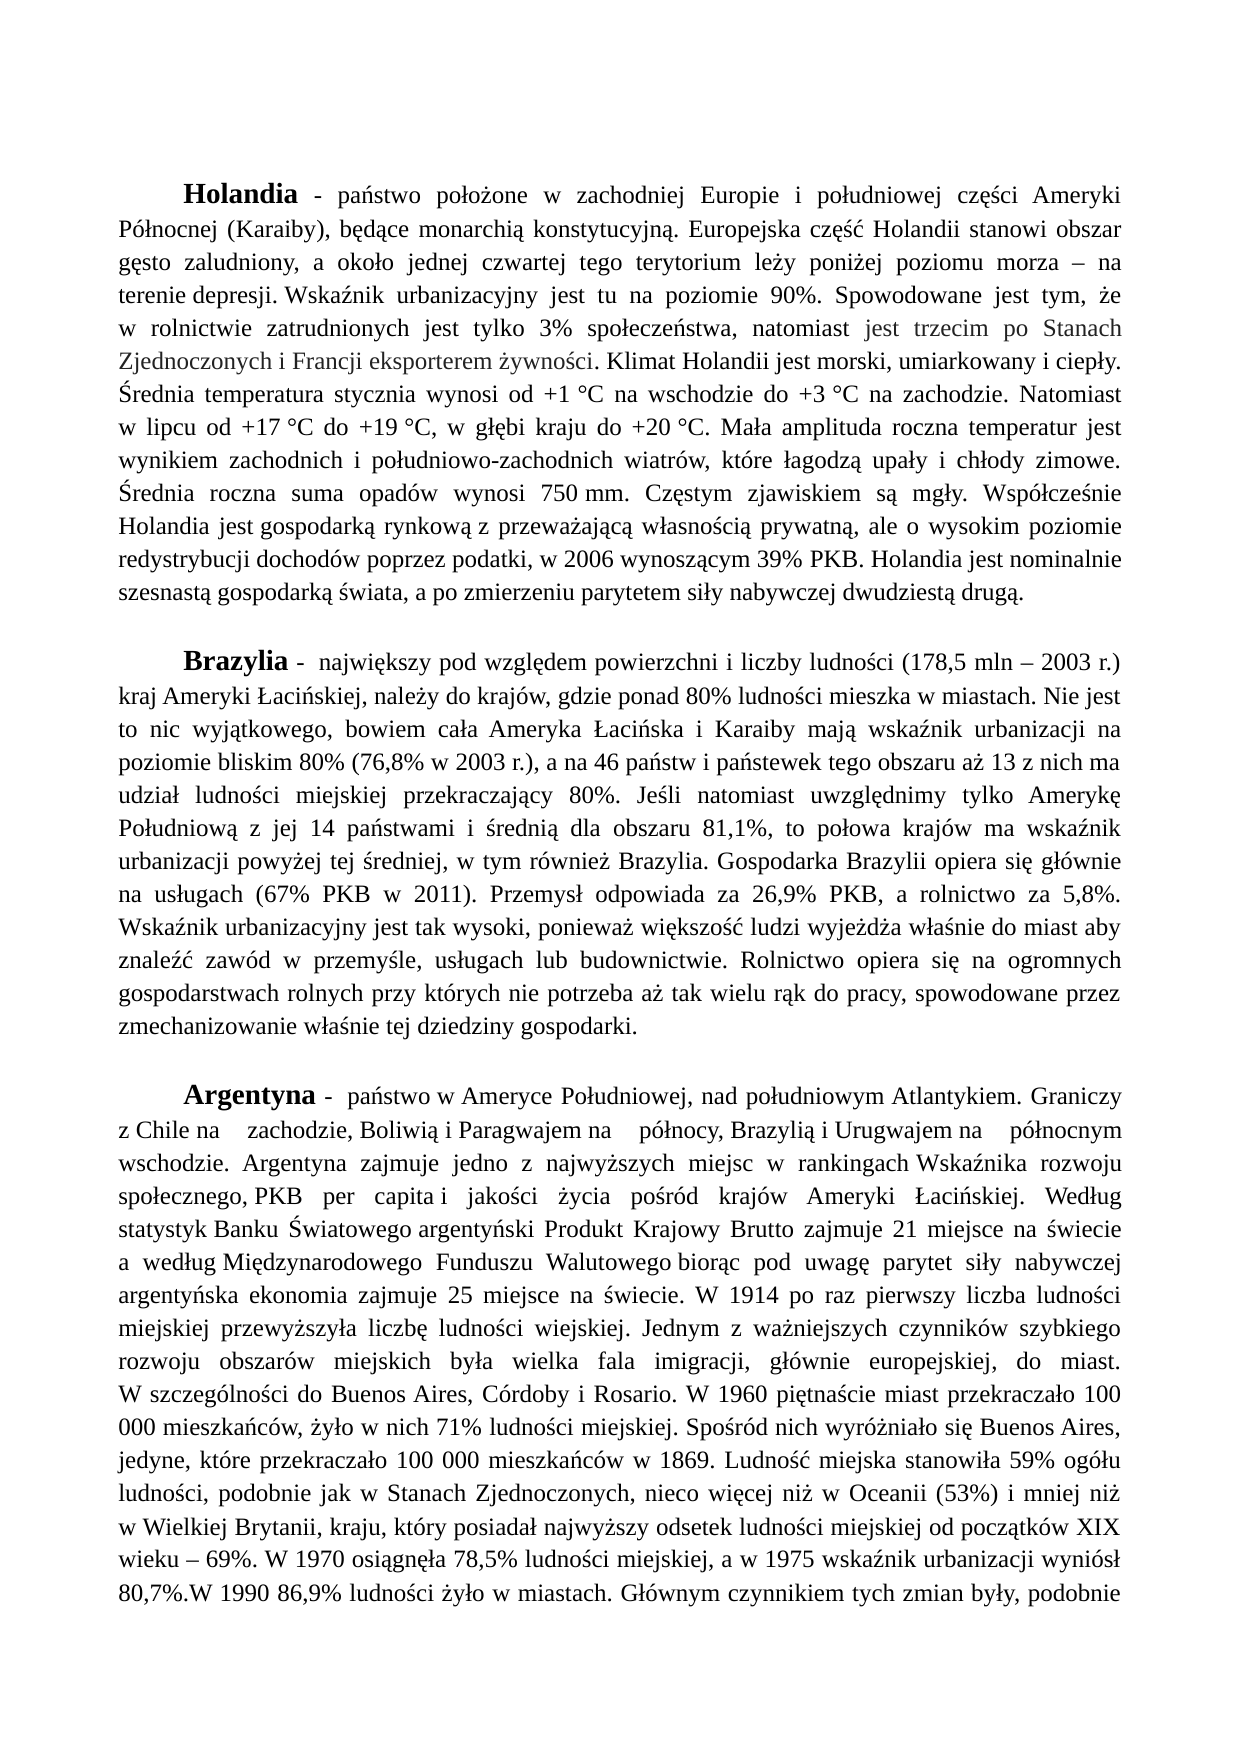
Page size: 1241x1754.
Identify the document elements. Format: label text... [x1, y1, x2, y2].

text Brazylia - największy pod względem powierzchni i liczby ludności (178,5 mln – 2003 r.) kraj Ameryki Łacińskiej, należy do krajów, gdzie ponad 80% ludności mieszka w miastach. Nie jest to nic wyjątkowego, bowiem cała Ameryka Łacińska i Karaiby mają wskaźnik urbanizacji na poziomie bliskim 80% (76,8% w 2003 r.), a na 46 państw i państewek tego obszaru aż 13 z nich ma udział ludności miejskiej przekraczający 80%. Jeśli natomiast uwzględnimy tylko Amerykę Południową z jej 14 państwami i średnią dla obszaru 81,1%, to połowa krajów ma wskaźnik urbanizacji powyżej tej średniej, w tym również Brazylia. Gospodarka Brazylii opiera się głównie na usługach (67% PKB w 2011). Przemysł odpowiada za 26,9% PKB, a rolnictwo za 5,8%. Wskaźnik urbanizacyjny jest tak wysoki, ponieważ większość ludzi wyjeżdża właśnie do miast aby znaleźć zawód w przemyśle, usługach lub budownictwie. Rolnictwo opiera się na ogromnych gospodarstwach rolnych przy których nie potrzeba aż tak wielu rąk do pracy, spowodowane przez zmechanizowanie właśnie tej dziedziny gospodarki. [118, 643, 1122, 1040]
text Holandia - państwo położone w zachodniej Europie i południowej części Ameryki Północnej (Karaiby), będące monarchią konstytucyjną. Europejska część Holandii stanowi obszar gęsto zaludniony, a około jednej czwartej tego terytorium leży poniżej poziomu morza – na terenie depresji. Wskaźnik urbanizacyjny jest tu na poziomie 90%. Spowodowane jest tym, że w rolnictwie zatrudnionych jest tylko 3% społeczeństwa, natomiast jest trzecim po Stanach Zjednoczonych i Francji eksporterem żywności. Klimat Holandii jest morski, umiarkowany i ciepły. Średnia temperatura stycznia wynosi od +1 °C na wschodzie do +3 °C na zachodzie. Natomiast w lipcu od +17 °C do +19 °C, w głębi kraju do +20 °C. Mała amplituda roczna temperatur jest wynikiem zachodnich i południowo-zachodnich wiatrów, które łagodzą upały i chłody zimowe. Średnia roczna suma opadów wynosi 750 mm. Częstym zjawiskiem są mgły. Współcześnie Holandia jest gospodarką rynkową z przeważającą własnością prywatną, ale o wysokim poziomie redystrybucji dochodów poprzez podatki, w 2006 wynoszącym 39% PKB. Holandia jest nominalnie szesnastą gospodarką świata, a po zmierzeniu parytetem siły nabywczej dwudziestą drugą. [118, 176, 1122, 606]
text Argentyna - państwo w Ameryce Południowej, nad południowym Atlantykiem. Graniczy z Chile na zachodzie, Boliwią i Paragwajem na północy, Brazylią i Urugwajem na północnym wschodzie. Argentyna zajmuje jedno z najwyższych miejsc w rankingach Wskaźnika rozwoju społecznego, PKB per capita i jakości życia pośród krajów Ameryki Łacińskiej. Według statystyk Banku Światowego argentyński Produkt Krajowy Brutto zajmuje 21 miejsce na świecie a według Międzynarodowego Funduszu Walutowego biorąc pod uwagę parytet siły nabywczej argentyńska ekonomia zajmuje 25 miejsce na świecie. W 1914 po raz pierwszy liczba ludności miejskiej przewyższyła liczbę ludności wiejskiej. Jednym z ważniejszych czynników szybkiego rozwoju obszarów miejskich była wielka fala imigracji, głównie europejskiej, do miast. W szczególności do Buenos Aires, Córdoby i Rosario. W 1960 piętnaście miast przekraczało 100 000 mieszkańców, żyło w nich 71% ludności miejskiej. Spośród nich wyróżniało się Buenos Aires, jedyne, które przekraczało 100 000 mieszkańców w 1869. Ludność miejska stanowiła 59% ogółu ludności, podobnie jak w Stanach Zjednoczonych, nieco więcej niż w Oceanii (53%) i mniej niż w Wielkiej Brytanii, kraju, który posiadał najwyższy odsetek ludności miejskiej od początków XIX wieku – 69%. W 1970 osiągnęła 78,5% ludności miejskiej, a w 1975 wskaźnik urbanizacji wyniósł 80,7%.W 1990 86,9% ludności żyło w miastach. Głównym czynnikiem tych zmian były, podobnie [118, 1077, 1122, 1606]
